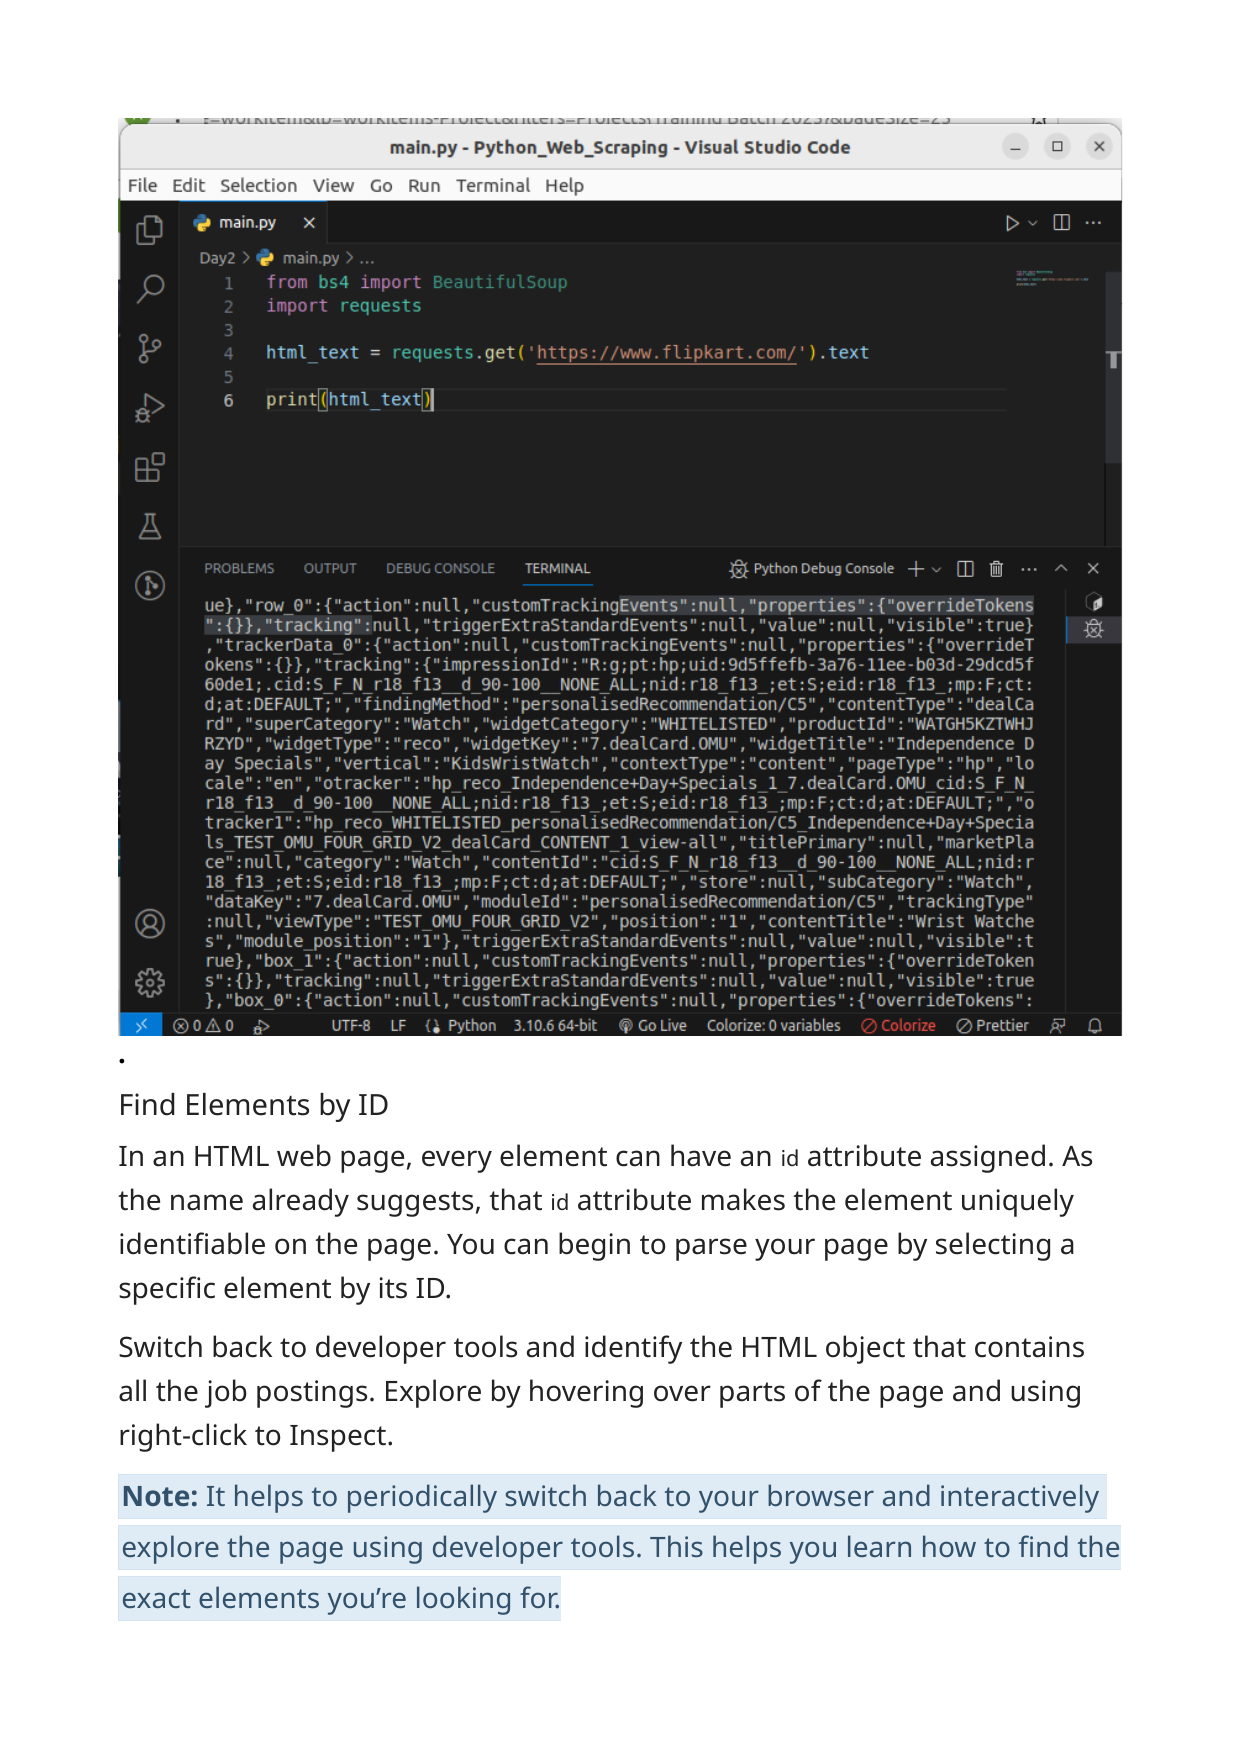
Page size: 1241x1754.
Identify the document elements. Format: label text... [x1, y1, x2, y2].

text exact elements you’re looking for. [118, 1570, 1122, 1620]
subtitle Find Elements by ID [118, 1084, 1122, 1123]
text Note: It helps to periodically switch back to your browser and interactively explore the page using developer tools. This helps you learn how to find the [118, 1474, 1122, 1569]
picture [118, 118, 1123, 1036]
text Switch back to developer tools and identify the HTML object that contains all the job postings. Explore by hovering over parts of the page and using right-click to Inspect. [118, 1327, 1122, 1453]
text In an HTML web page, every element can have an id attribute assigned. As the name already suggests, that id attribute makes the element uniquely identifiable on the page. You can begin to parse your page by selecting a specific element by its ID. [118, 1136, 1122, 1307]
text . [118, 1036, 1122, 1069]
